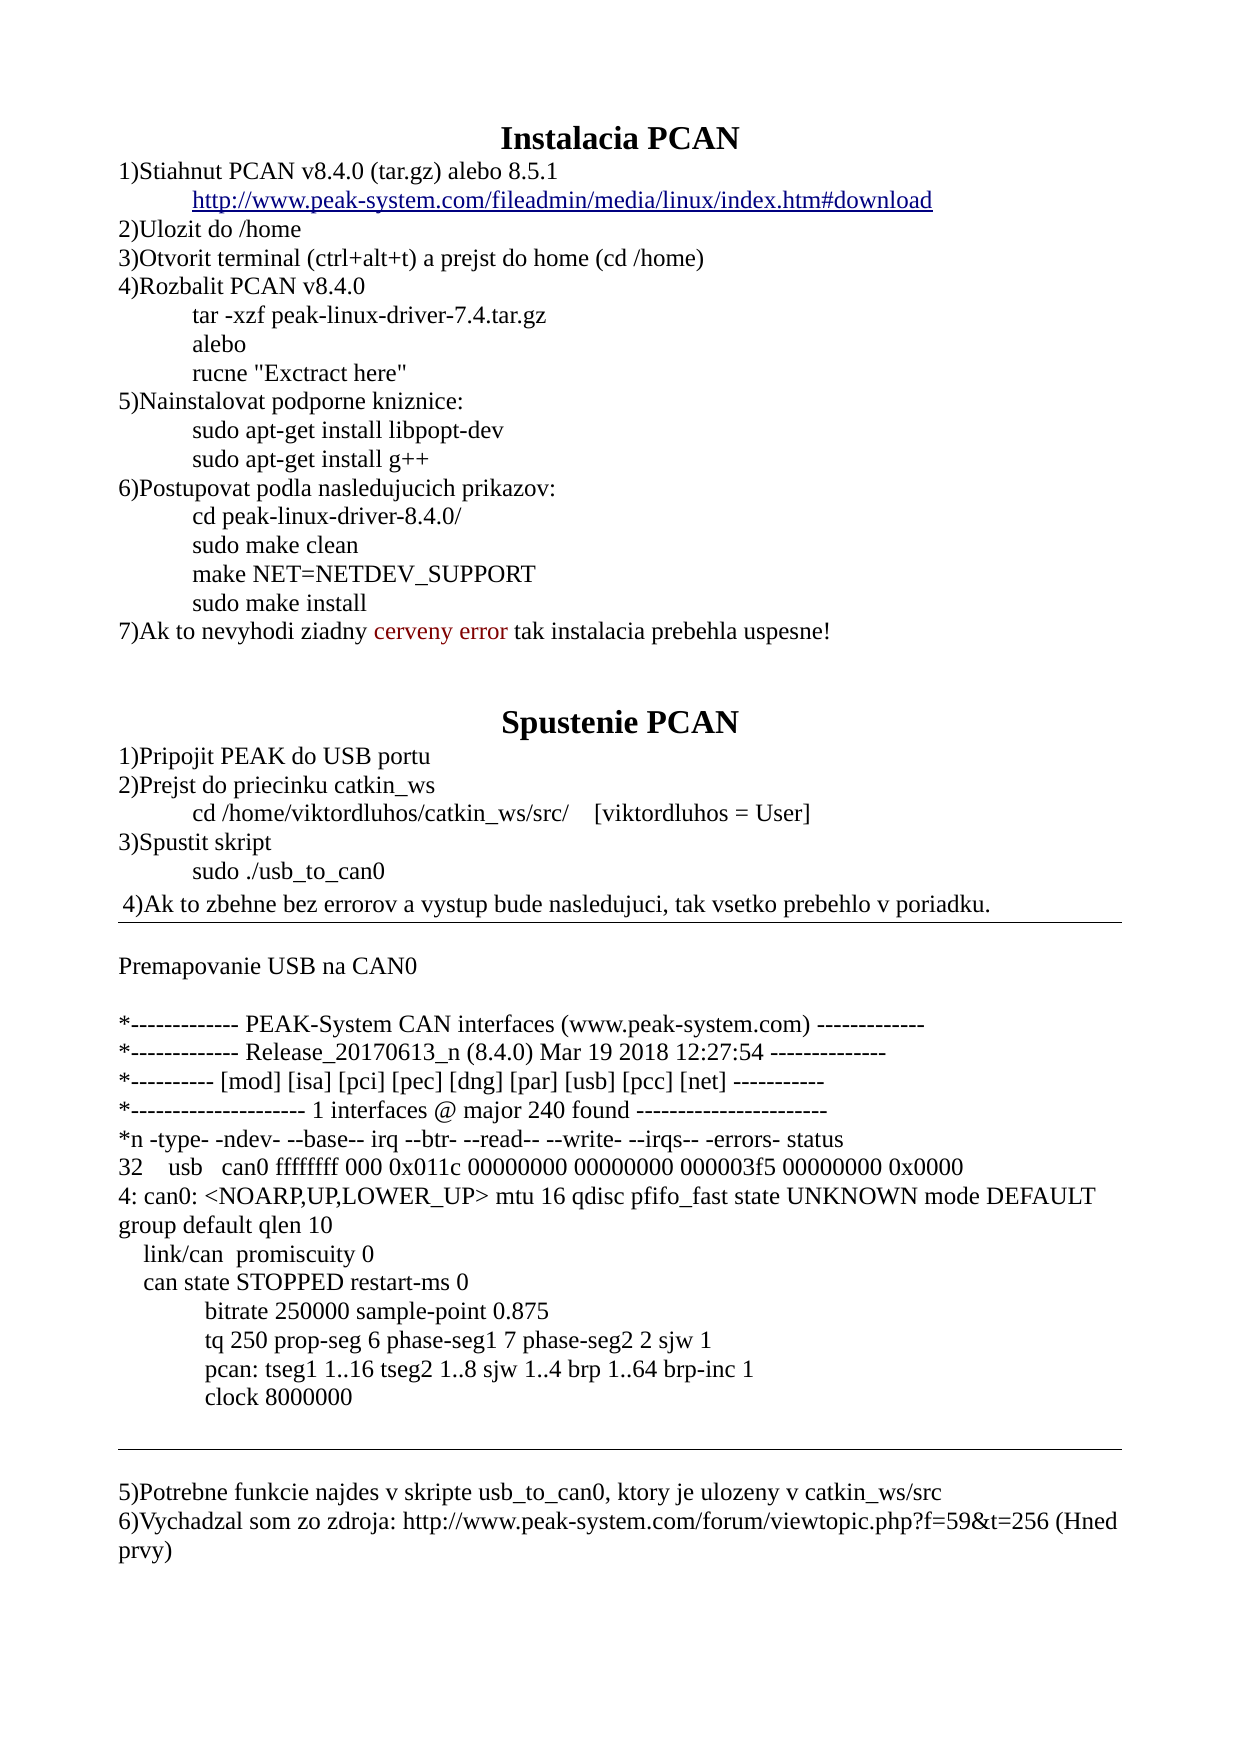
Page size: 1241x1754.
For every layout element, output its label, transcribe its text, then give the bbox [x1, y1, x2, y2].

text Instalacia PCAN [118, 118, 1122, 156]
text *------------- PEAK-System CAN interfaces (www.peak-system.com) ------------- [118, 1009, 1122, 1037]
text 4: can0: <NOARP,UP,LOWER_UP> mtu 16 qdisc pfifo_fast state UNKNOWN mode DEFAULT group default qlen 10 [118, 1181, 1122, 1239]
text Premapovanie USB na CAN0 [118, 951, 1122, 980]
text 2)Prejst do priecinku catkin_ws [118, 770, 1122, 798]
text rucne "Exctract here" [118, 358, 1122, 386]
text cd /home/viktordluhos/catkin_ws/src/ [viktordluhos = User] [118, 798, 1122, 827]
text cd peak-linux-driver-8.4.0/ [118, 501, 1122, 530]
text sudo make clean [118, 530, 1122, 559]
text pcan: tseg1 1..16 tseg2 1..8 sjw 1..4 brp 1..64 brp-inc 1 [118, 1354, 1122, 1382]
text 6)Vychadzal som zo zdroja: http://www.peak-system.com/forum/viewtopic.php?f=59&t=256 (Hned prvy) [118, 1506, 1122, 1564]
text 7)Ak to nevyhodi ziadny cerveny error tak instalacia prebehla uspesne! [118, 616, 1122, 645]
text Spustenie PCAN [118, 703, 1122, 741]
text sudo ./usb_to_can0 [118, 856, 1122, 885]
text http://www.peak-system.com/fileadmin/media/linux/index.htm#download [118, 185, 1122, 214]
text 2)Ulozit do /home [118, 214, 1122, 243]
text *---------- [mod] [isa] [pci] [pec] [dng] [par] [usb] [pcc] [net] ----------- [118, 1066, 1122, 1095]
text sudo apt-get install libpopt-dev [118, 415, 1122, 444]
text 5)Nainstalovat podporne kniznice: [118, 386, 1122, 415]
text tar -xzf peak-linux-driver-7.4.tar.gz [118, 300, 1122, 329]
text tq 250 prop-seg 6 phase-seg1 7 phase-seg2 2 sjw 1 [118, 1325, 1122, 1354]
text 1)Pripojit PEAK do USB portu [118, 741, 1122, 770]
text 32 usb can0 ffffffff 000 0x011c 00000000 00000000 000003f5 00000000 0x0000 [118, 1152, 1122, 1181]
text alebo [118, 329, 1122, 358]
text 3)Spustit skript [118, 827, 1122, 856]
text 5)Potrebne funkcie najdes v skripte usb_to_can0, ktory je ulozeny v catkin_ws/src [118, 1477, 1122, 1506]
text clock 8000000 [118, 1382, 1122, 1411]
text can state STOPPED restart-ms 0 [118, 1267, 1122, 1296]
text bitrate 250000 sample-point 0.875 [118, 1296, 1122, 1325]
text 4)Ak to zbehne bez errorov a vystup bude nasledujuci, tak vsetko prebehlo v poriadku. [118, 885, 1122, 922]
text make NET=NETDEV_SUPPORT [118, 559, 1122, 588]
text *------------- Release_20170613_n (8.4.0) Mar 19 2018 12:27:54 -------------- [118, 1037, 1122, 1066]
text sudo apt-get install g++ [118, 444, 1122, 473]
text 4)Rozbalit PCAN v8.4.0 [118, 271, 1122, 300]
text 6)Postupovat podla nasledujucich prikazov: [118, 473, 1122, 501]
text sudo make install [118, 588, 1122, 616]
text *--------------------- 1 interfaces @ major 240 found ----------------------- [118, 1095, 1122, 1124]
text 1)Stiahnut PCAN v8.4.0 (tar.gz) alebo 8.5.1 [118, 156, 1122, 185]
text *n -type- -ndev- --base-- irq --btr- --read-- --write- --irqs-- -errors- status [118, 1124, 1122, 1152]
text link/can promiscuity 0 [118, 1239, 1122, 1267]
text 3)Otvorit terminal (ctrl+alt+t) a prejst do home (cd /home) [118, 243, 1122, 271]
